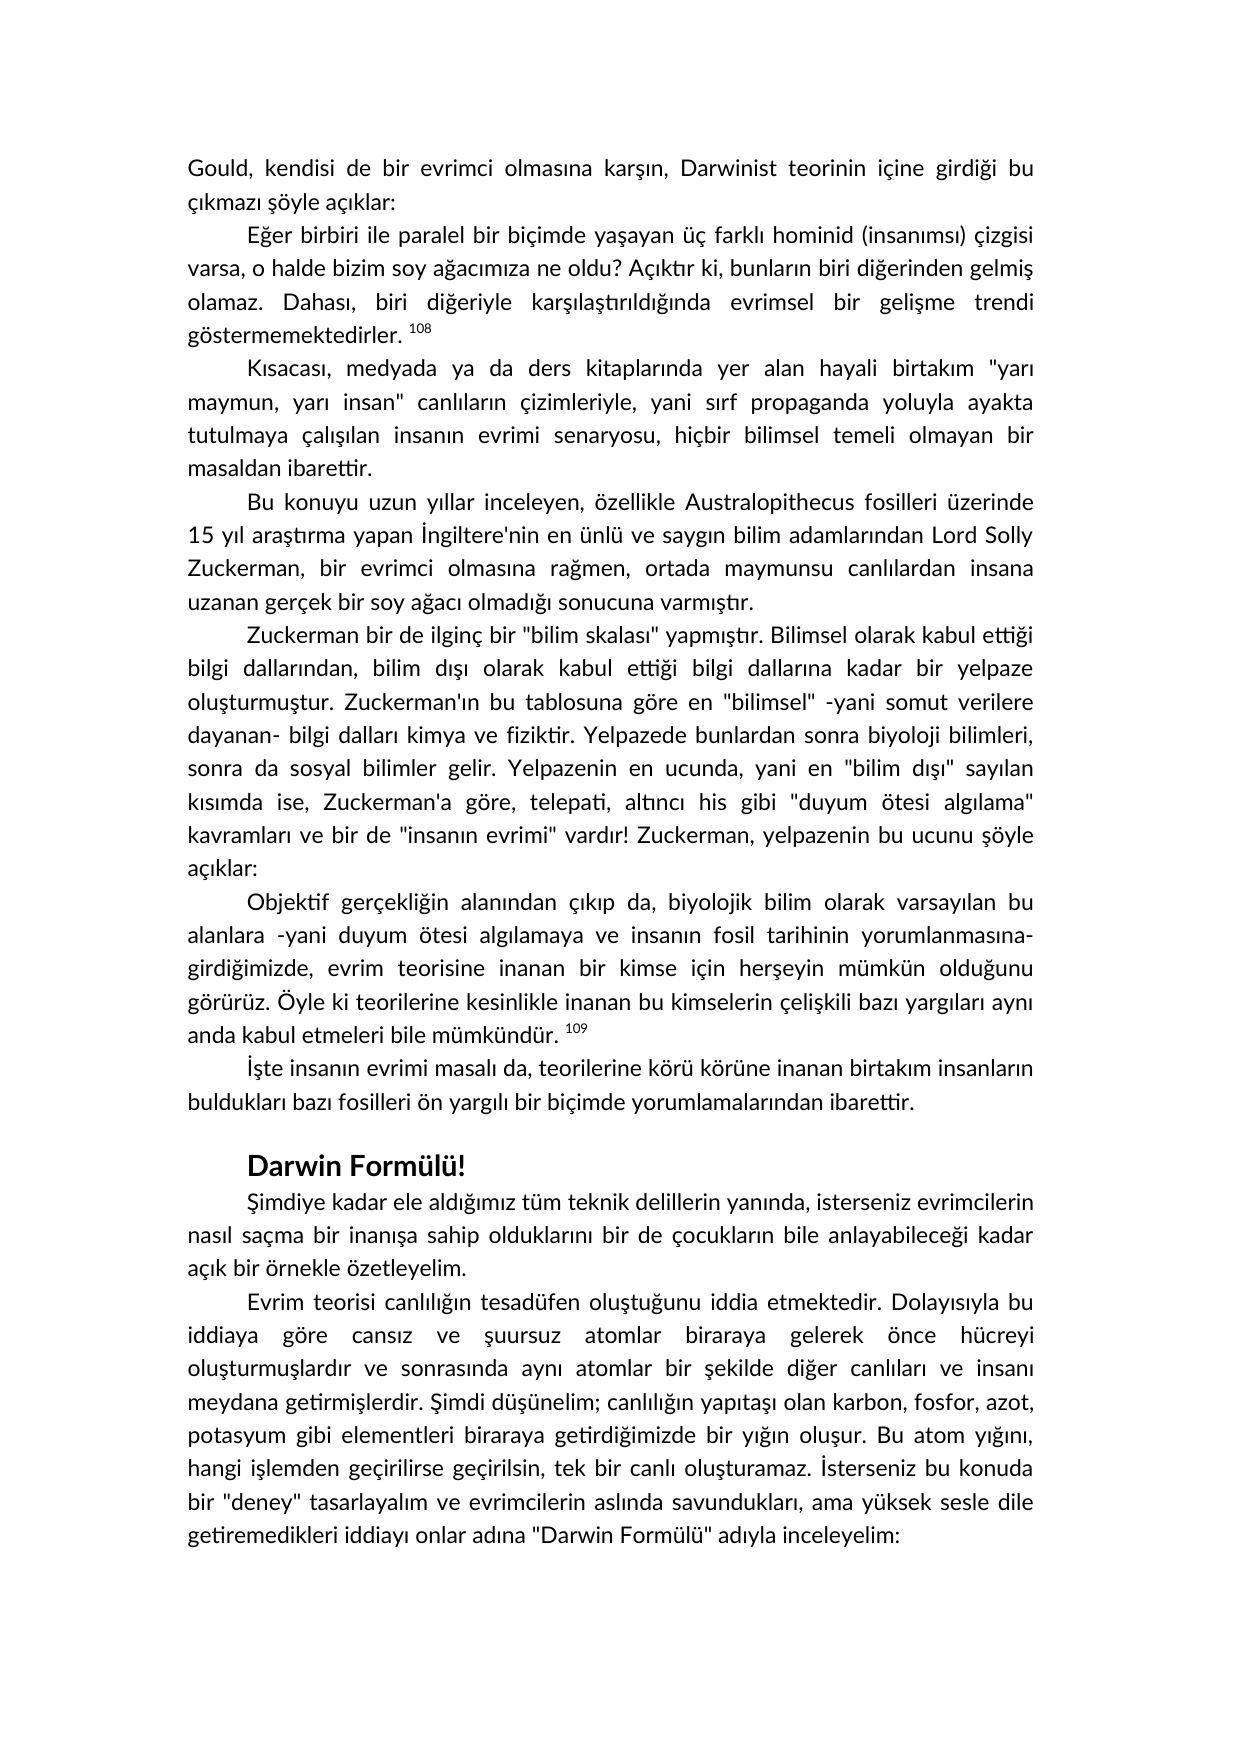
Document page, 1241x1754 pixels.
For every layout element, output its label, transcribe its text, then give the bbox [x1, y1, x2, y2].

text Evrim teorisi canlılığın tesadüfen oluştuğunu iddia etmektedir. Dolayısıyla bu iddiaya göre cansız ve şuursuz atomlar biraraya gelerek önce hücreyi oluşturmuşlardır ve sonrasında aynı atomlar bir şekilde diğer canlıları ve insanı meydana getirmişlerdir. Şimdi düşünelim; canlılığın yapıtaşı olan karbon, fosfor, azot, potasyum gibi elementleri biraraya getirdiğimizde bir yığın oluşur. Bu atom yığını, hangi işlemden geçirilirse geçirilsin, tek bir canlı oluşturamaz. İsterseniz bu konuda bir "deney" tasarlayalım ve evrimcilerin aslında savundukları, ama yüksek sesle dile getiremedikleri iddiayı onlar adına "Darwin Formülü" adıyla inceleyelim: [187, 1283, 1035, 1550]
text Eğer birbiri ile paralel bir biçimde yaşayan üç farklı hominid (insanımsı) çizgisi varsa, o halde bizim soy ağacımıza ne oldu? Açıktır ki, bunların biri diğerinden gelmiş olamaz. Dahası, biri diğeriyle karşılaştırıldığında evrimsel bir gelişme trendi göstermemektedirler. 108 [187, 217, 1035, 350]
text Darwin Formülü! [187, 1150, 1035, 1183]
text Zuckerman bir de ilginç bir "bilim skalası" yapmıştır. Bilimsel olarak kabul ettiği bilgi dallarından, bilim dışı olarak kabul ettiği bilgi dallarına kadar bir yelpaze oluşturmuştur. Zuckerman'ın bu tablosuna göre en "bilimsel" -yani somut verilere dayanan- bilgi dalları kimya ve fiziktir. Yelpazede bunlardan sonra biyoloji bilimleri, sonra da sosyal bilimler gelir. Yelpazenin en ucunda, yani en "bilim dışı" sayılan kısımda ise, Zuckerman'a göre, telepati, altıncı his gibi "duyum ötesi algılama" kavramları ve bir de "insanın evrimi" vardır! Zuckerman, yelpazenin bu ucunu şöyle açıklar: [187, 617, 1035, 883]
text Gould, kendisi de bir evrimci olmasına karşın, Darwinist teorinin içine girdiği bu çıkmazı şöyle açıklar: [187, 150, 1035, 217]
text Kısacası, medyada ya da ders kitaplarında yer alan hayali birtakım "yarı maymun, yarı insan" canlıların çizimleriyle, yani sırf propaganda yoluyla ayakta tutulmaya çalışılan insanın evrimi senaryosu, hiçbir bilimsel temeli olmayan bir masaldan ibarettir. [187, 350, 1035, 483]
text Objektif gerçekliğin alanından çıkıp da, biyolojik bilim olarak varsayılan bu alanlara -yani duyum ötesi algılamaya ve insanın fosil tarihinin yorumlanmasına- girdiğimizde, evrim teorisine inanan bir kimse için herşeyin mümkün olduğunu görürüz. Öyle ki teorilerine kesinlikle inanan bu kimselerin çelişkili bazı yargıları aynı anda kabul etmeleri bile mümkündür. 109 [187, 883, 1035, 1050]
text Bu konuyu uzun yıllar inceleyen, özellikle Australopithecus fosilleri üzerinde 15 yıl araştırma yapan İngiltere'nin en ünlü ve saygın bilim adamlarından Lord Solly Zuckerman, bir evrimci olmasına rağmen, ortada maymunsu canlılardan insana uzanan gerçek bir soy ağacı olmadığı sonucuna varmıştır. [187, 483, 1035, 617]
text İşte insanın evrimi masalı da, teorilerine körü körüne inanan birtakım insanların buldukları bazı fosilleri ön yargılı bir biçimde yorumlamalarından ibarettir. [187, 1050, 1035, 1117]
text Şimdiye kadar ele aldığımız tüm teknik delillerin yanında, isterseniz evrimcilerin nasıl saçma bir inanışa sahip olduklarını bir de çocukların bile anlayabileceği kadar açık bir örnekle özetleyelim. [187, 1183, 1035, 1283]
